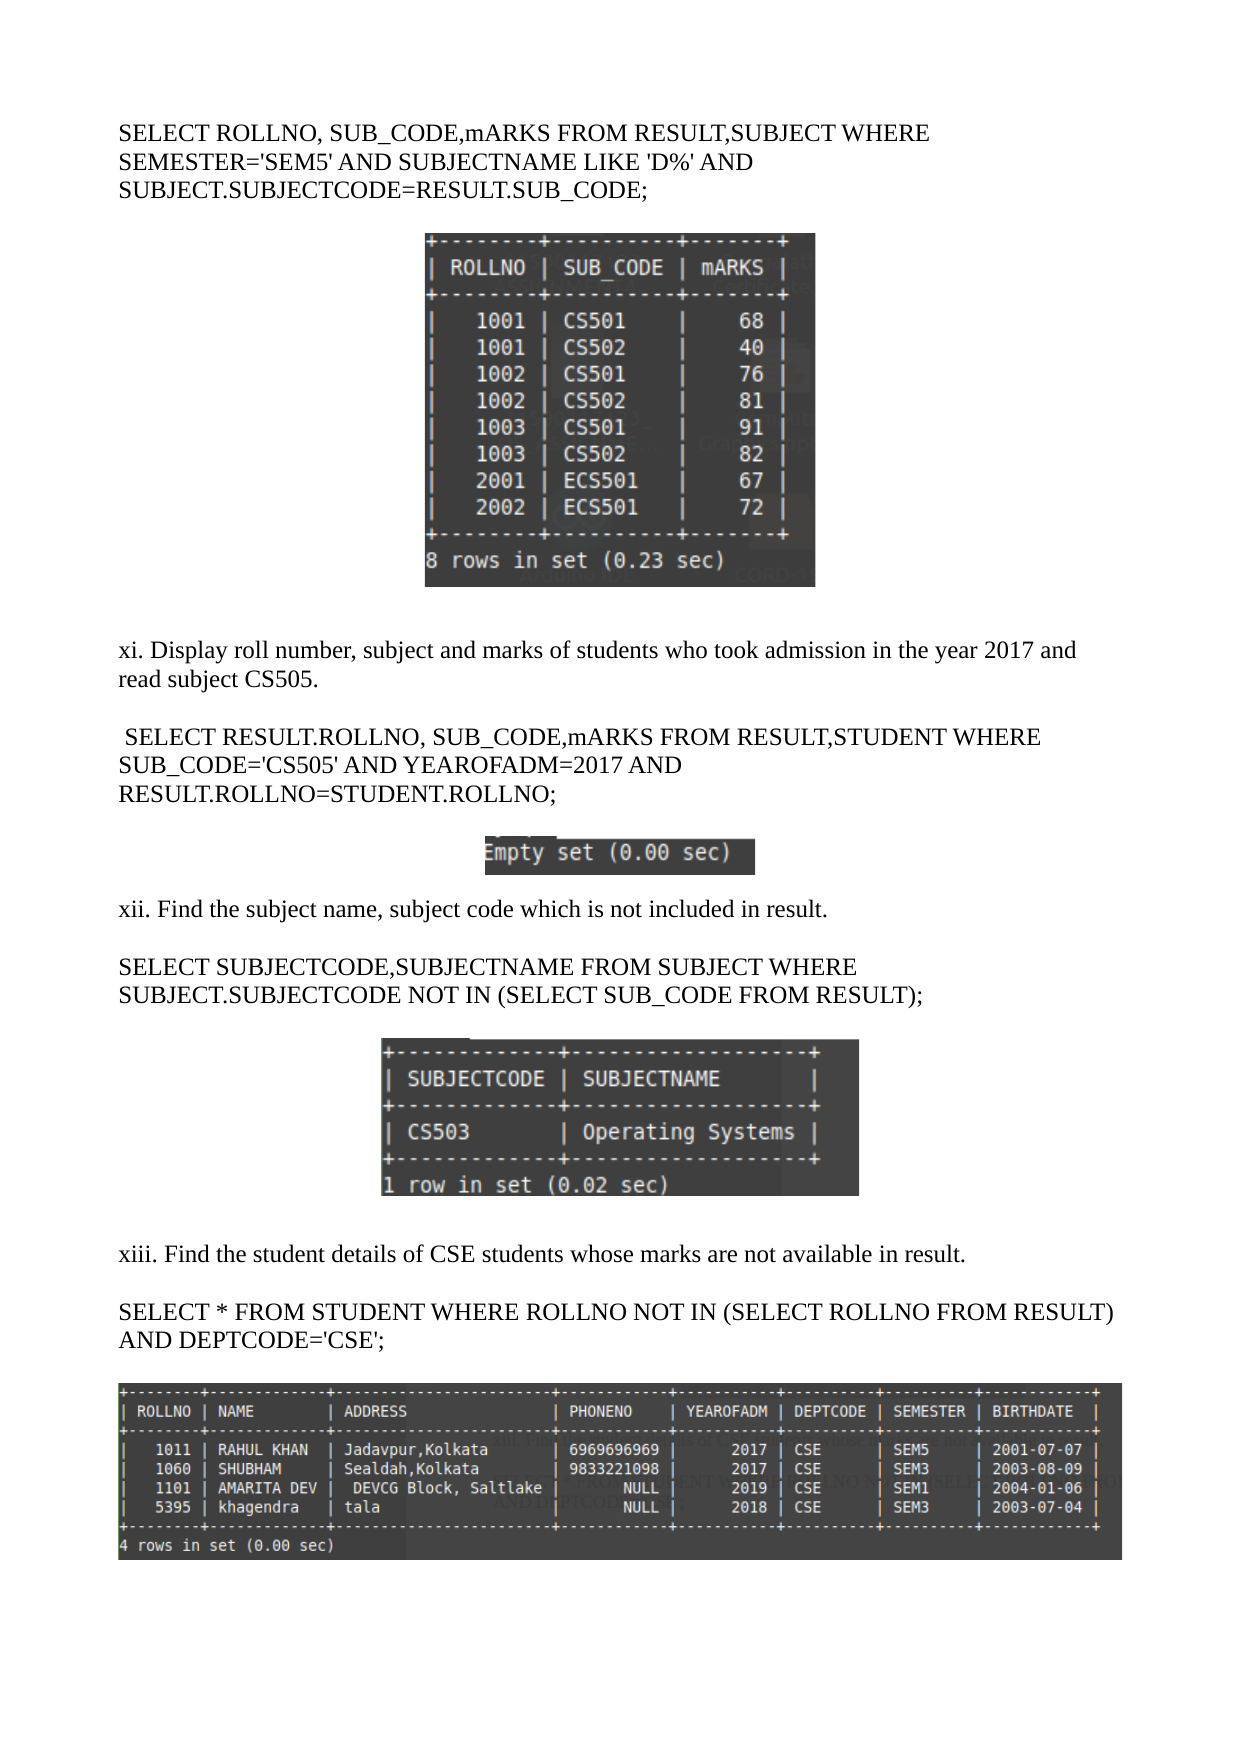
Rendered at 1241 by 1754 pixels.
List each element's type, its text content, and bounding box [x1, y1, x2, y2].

text SELECT * FROM STUDENT WHERE ROLLNO NOT IN (SELECT ROLLNO FROM RESULT) AND DEPTCODE='CSE'; [118, 1297, 1122, 1354]
picture [381, 1038, 860, 1196]
text xiii. Find the student details of CSE students whose marks are not available in result. [118, 1239, 1122, 1268]
picture [485, 836, 756, 875]
picture [424, 233, 816, 587]
text xi. Display roll number, subject and marks of students who took admission in the year 2017 and read subject CS505. [118, 636, 1122, 693]
text SELECT ROLLNO, SUB_CODE,mARKS FROM RESULT,SUBJECT WHERE SEMESTER='SEM5' AND SUBJECTNAME LIKE 'D%' AND SUBJECT.SUBJECTCODE=RESULT.SUB_CODE; [118, 118, 1122, 204]
text SELECT SUBJECTCODE,SUBJECTNAME FROM SUBJECT WHERE SUBJECT.SUBJECTCODE NOT IN (SELECT SUB_CODE FROM RESULT); [118, 952, 1122, 1009]
picture [118, 1383, 1123, 1560]
text SELECT RESULT.ROLLNO, SUB_CODE,mARKS FROM RESULT,STUDENT WHERE SUB_CODE='CS505' AND YEAROFADM=2017 AND RESULT.ROLLNO=STUDENT.ROLLNO; [118, 722, 1122, 808]
text xii. Find the subject name, subject code which is not included in result. [118, 894, 1122, 923]
